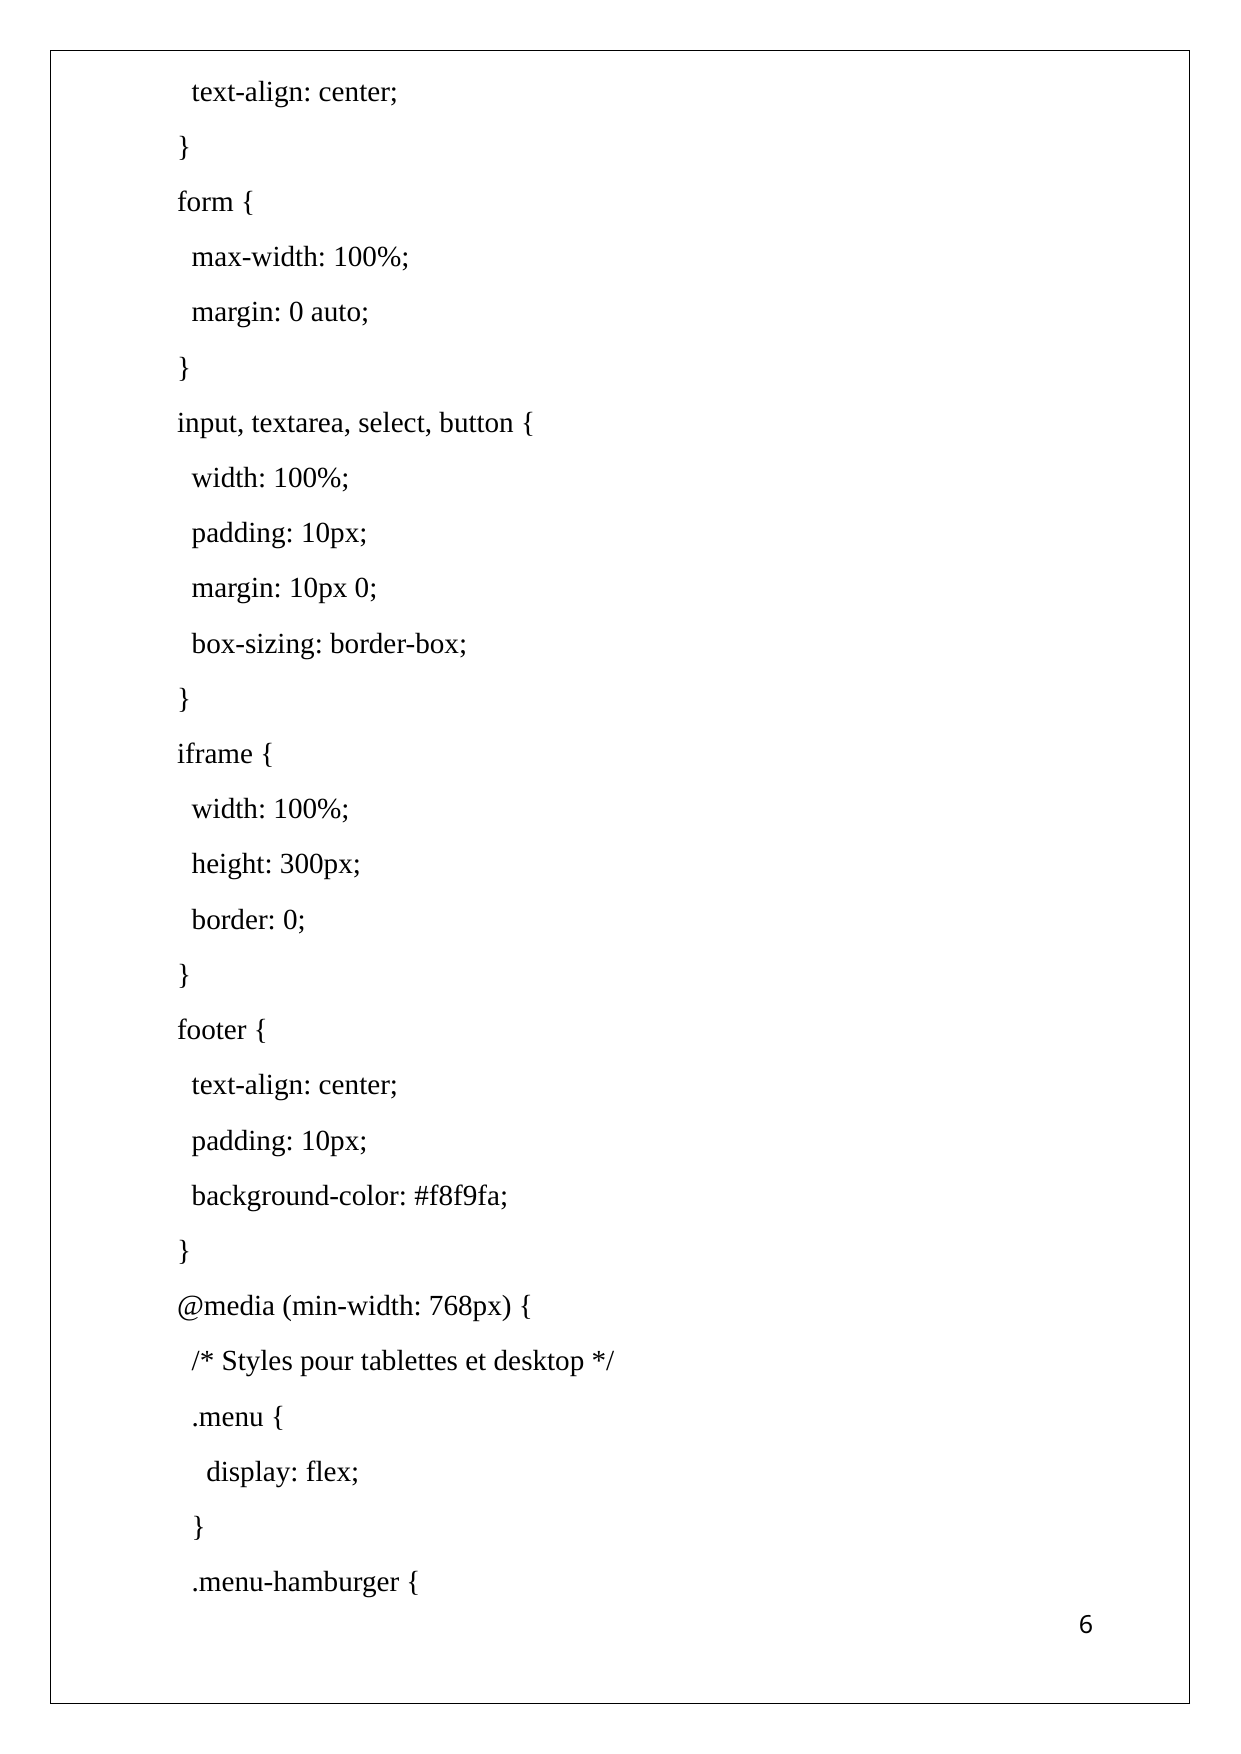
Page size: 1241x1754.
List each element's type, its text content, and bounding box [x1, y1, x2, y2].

text /* Styles pour tablettes et desktop */ [148, 1343, 1093, 1377]
text } [148, 1233, 1093, 1267]
text max-width: 100%; [148, 239, 1093, 273]
text footer { [148, 1012, 1093, 1046]
text margin: 0 auto; [148, 294, 1093, 328]
text margin: 10px 0; [148, 571, 1093, 604]
text text-align: center; [148, 74, 1093, 107]
text @media (min-width: 768px) { [148, 1288, 1093, 1322]
text display: flex; [148, 1454, 1093, 1487]
text .menu-hamburger { [148, 1564, 1093, 1598]
text .menu { [148, 1399, 1093, 1432]
text width: 100%; [148, 460, 1093, 494]
text padding: 10px; [148, 515, 1093, 549]
text } [148, 350, 1093, 383]
text height: 300px; [148, 847, 1093, 880]
text } [148, 957, 1093, 991]
text } [148, 129, 1093, 162]
text form { [148, 184, 1093, 218]
text iframe { [148, 736, 1093, 770]
text padding: 10px; [148, 1123, 1093, 1156]
text box-sizing: border-box; [148, 626, 1093, 659]
text text-align: center; [148, 1067, 1093, 1101]
text input, textarea, select, button { [148, 405, 1093, 438]
text border: 0; [148, 902, 1093, 935]
text width: 100%; [148, 791, 1093, 825]
text } [148, 1509, 1093, 1543]
text } [148, 681, 1093, 714]
text background-color: #f8f9fa; [148, 1178, 1093, 1211]
